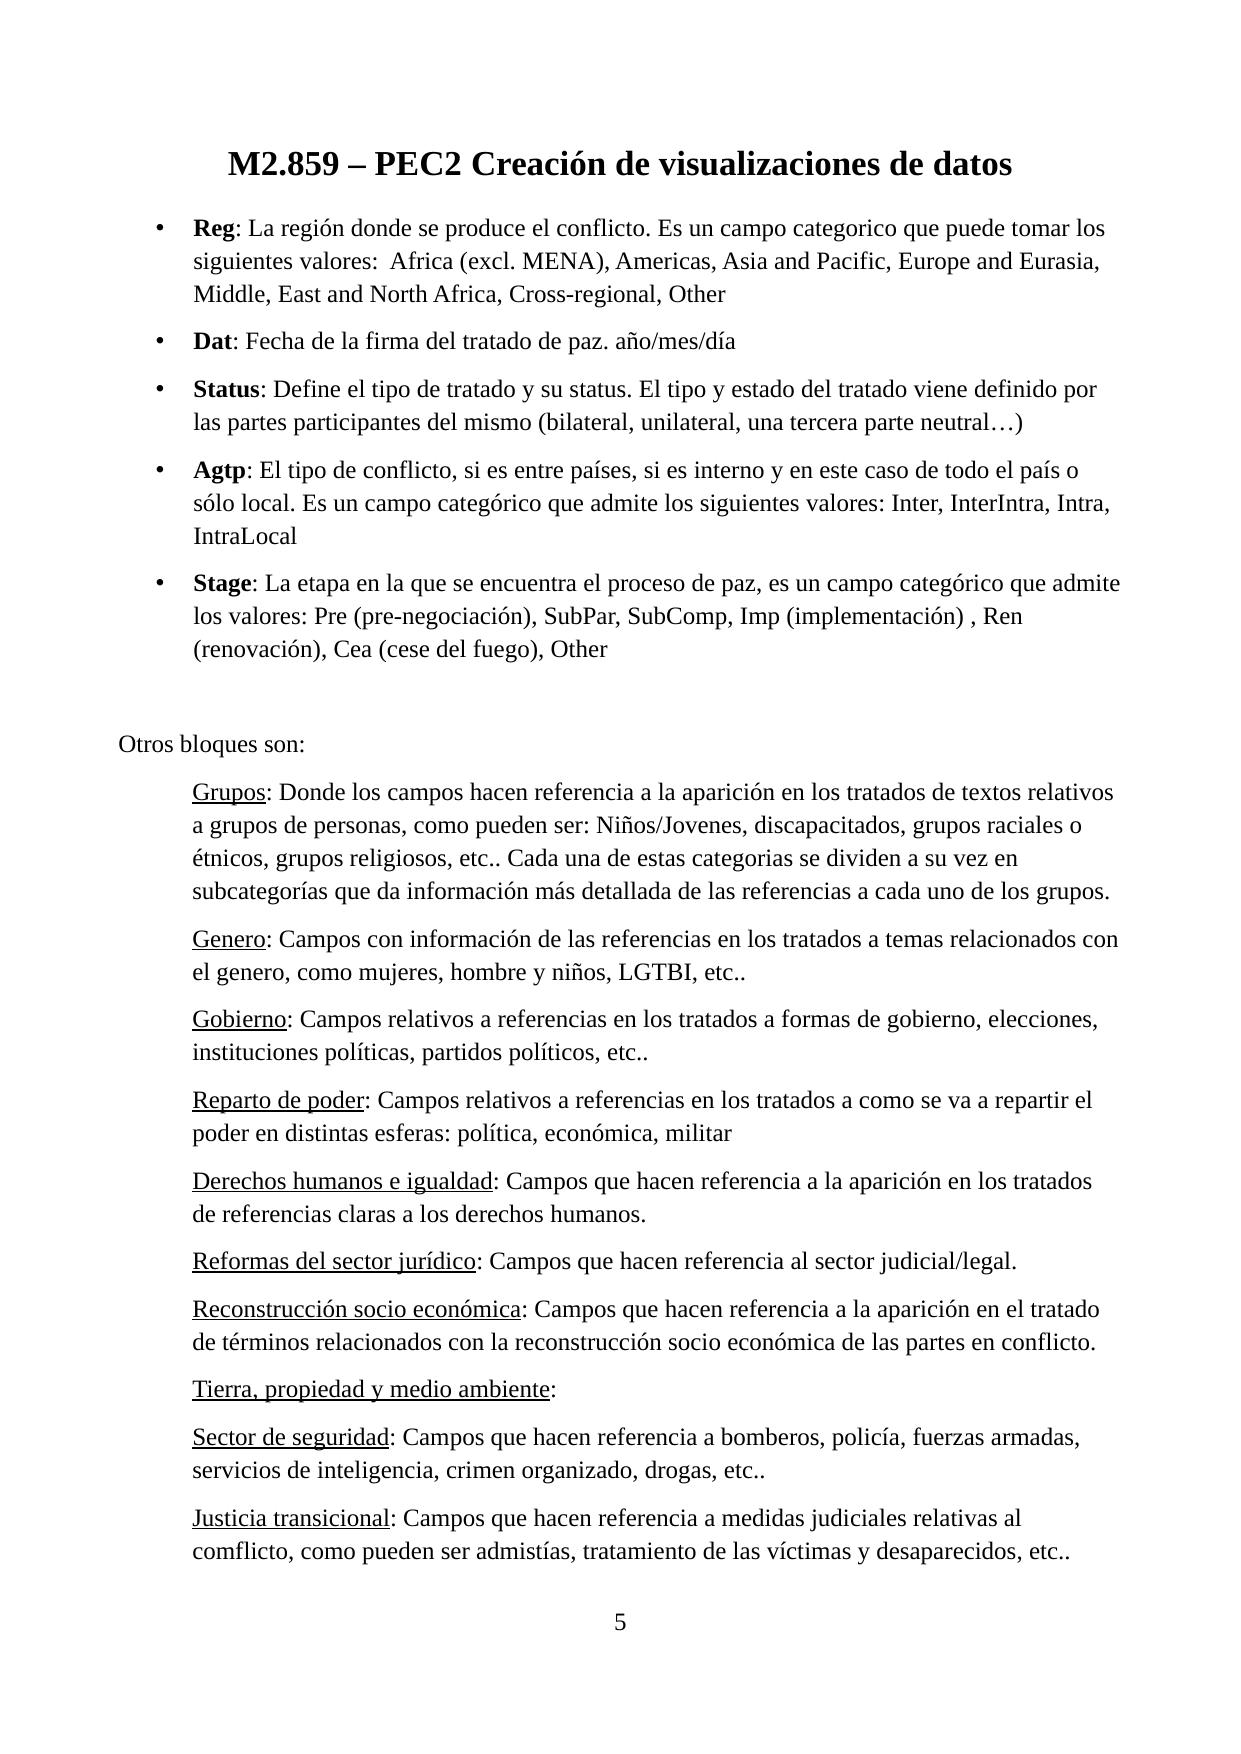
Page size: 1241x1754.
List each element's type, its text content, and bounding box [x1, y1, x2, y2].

list Stage: La etapa en la que se encuentra el proceso de paz, es un campo categórico que admite los valores: Pre (pre-negociación), SubPar, SubComp, Imp (implementación) , Ren (renovación), Cea (cese del fuego), Other [156, 568, 1122, 663]
text Reconstrucción socio económica: Campos que hacen referencia a la aparición en el tratado de términos relacionados con la reconstrucción socio económica de las partes en conflicto. [192, 1294, 1122, 1356]
text Genero: Campos con información de las referencias en los tratados a temas relacionados con el genero, como mujeres, hombre y niños, LGTBI, etc.. [192, 924, 1122, 986]
text Sector de seguridad: Campos que hacen referencia a bomberos, policía, fuerzas armadas, servicios de inteligencia, crimen organizado, drogas, etc.. [192, 1422, 1122, 1484]
list Agtp: El tipo de conflicto, si es entre países, si es interno y en este caso de todo el país o sólo local. Es un campo categórico que admite los siguientes valores: Inter, InterIntra, Intra, IntraLocal [156, 455, 1122, 549]
text Tierra, propiedad y medio ambiente: [192, 1374, 1122, 1403]
text Derechos humanos e igualdad: Campos que hacen referencia a la aparición en los tratados de referencias claras a los derechos humanos. [192, 1166, 1122, 1227]
text Reformas del sector jurídico: Campos que hacen referencia al sector judicial/legal. [192, 1246, 1122, 1275]
text Gobierno: Campos relativos a referencias en los tratados a formas de gobierno, elecciones, instituciones políticas, partidos políticos, etc.. [192, 1004, 1122, 1066]
list Reg: La región donde se produce el conflicto. Es un campo categorico que puede tomar los siguientes valores: Africa (excl. MENA), Americas, Asia and Pacific, Europe and Eurasia, Middle, East and North Africa, Cross-regional, Other [156, 213, 1122, 308]
text Otros bloques son: [118, 729, 1122, 758]
text Grupos: Donde los campos hacen referencia a la aparición en los tratados de textos relativos a grupos de personas, como pueden ser: Niños/Jovenes, discapacitados, grupos raciales o étnicos, grupos religiosos, etc.. Cada una de estas categorias se dividen a su vez en subcategorías que da información más detallada de las referencias a cada uno de los grupos. [192, 777, 1122, 905]
list Dat: Fecha de la firma del tratado de paz. año/mes/día [156, 326, 1122, 355]
text Justicia transicional: Campos que hacen referencia a medidas judiciales relativas al comflicto, como pueden ser admistías, tratamiento de las víctimas y desaparecidos, etc.. [192, 1503, 1122, 1564]
list Status: Define el tipo de tratado y su status. El tipo y estado del tratado viene definido por las partes participantes del mismo (bilateral, unilateral, una tercera parte neutral…) [156, 374, 1122, 436]
text Reparto de poder: Campos relativos a referencias en los tratados a como se va a repartir el poder en distintas esferas: política, económica, militar [192, 1085, 1122, 1147]
